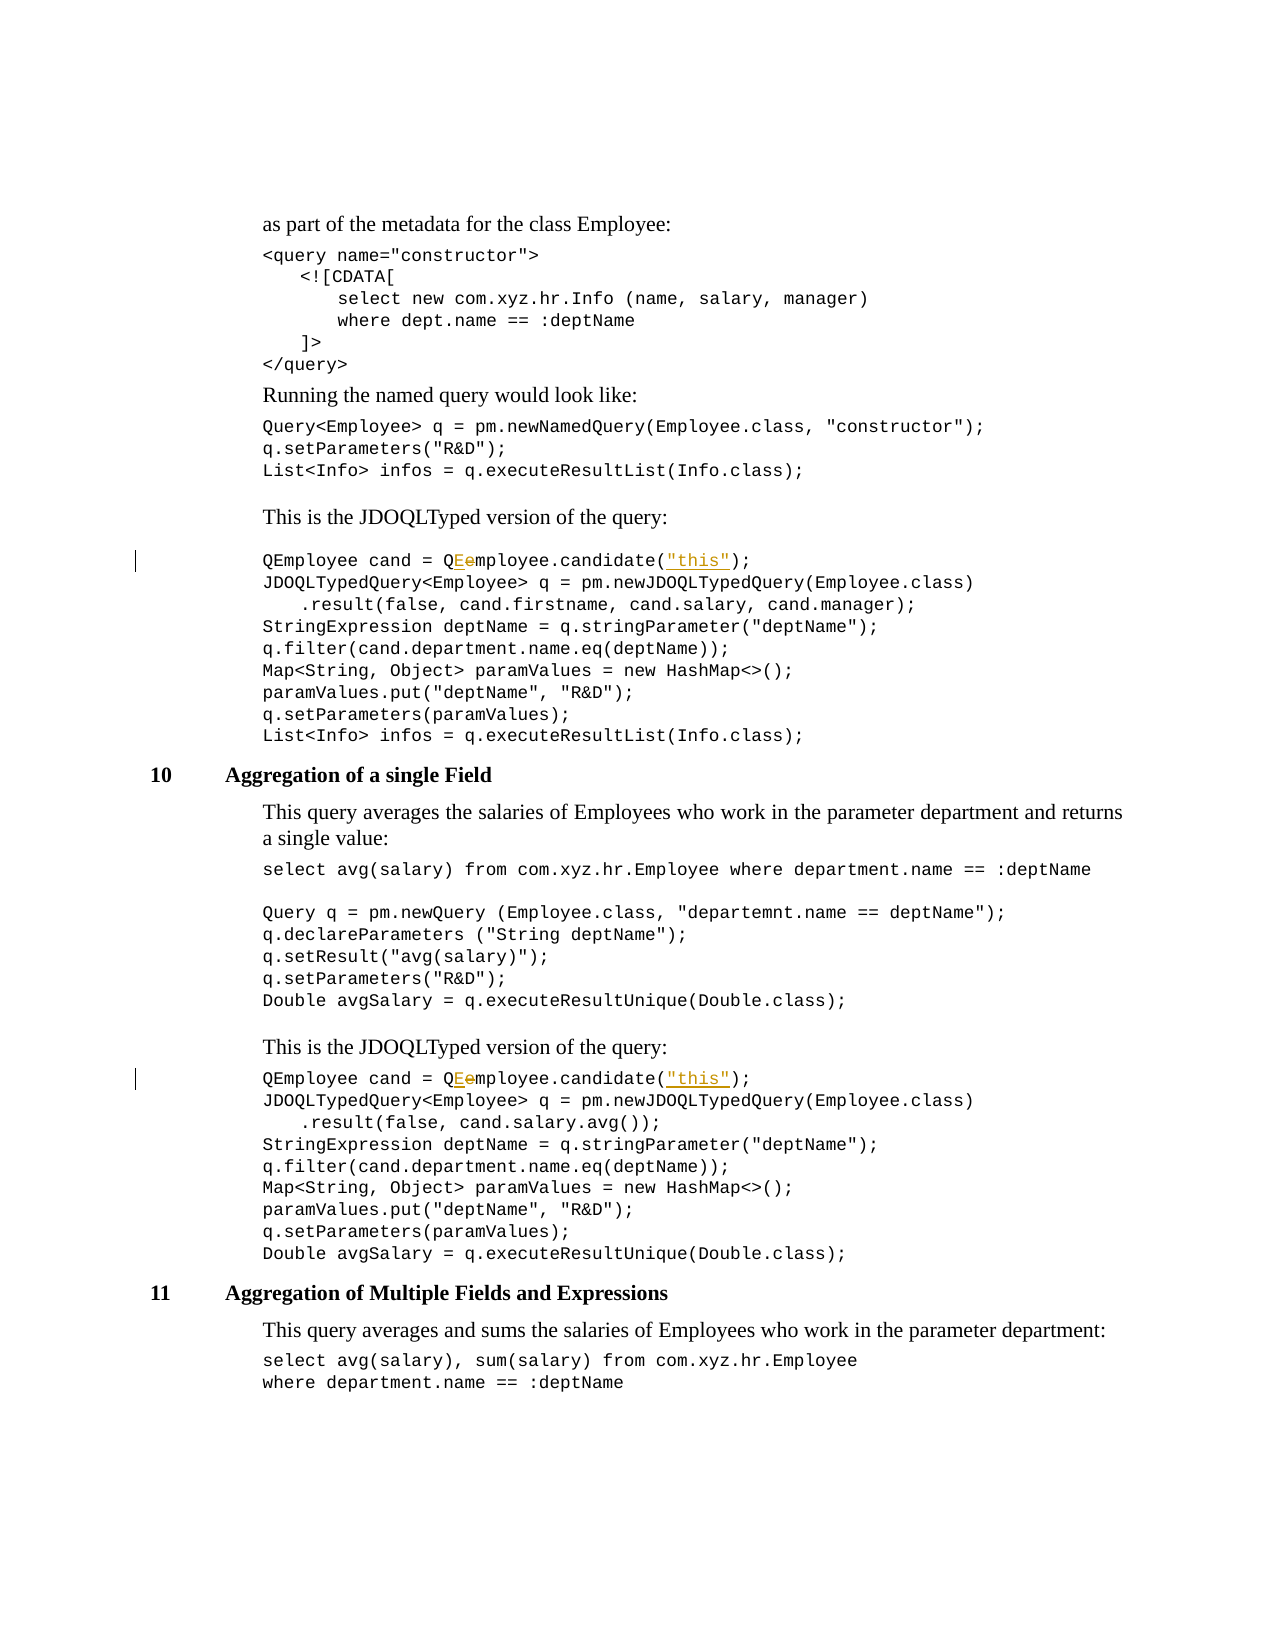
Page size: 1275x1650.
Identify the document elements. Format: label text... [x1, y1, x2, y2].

text where dept.name == :deptName [262, 310, 1125, 332]
text Double avgSalary = q.executeResultUnique(Double.class); [262, 990, 1125, 1012]
text Query q = pm.newQuery (Employee.class, "departemnt.name == deptName"); [262, 902, 1125, 924]
text JDOQLTypedQuery<Employee> q = pm.newJDOQLTypedQuery(Employee.class) [262, 572, 1125, 594]
text as part of the metadata for the class Employee: [262, 210, 1125, 236]
text paramValues.put("deptName", "R&D"); [262, 681, 1125, 703]
text select avg(salary), sum(salary) from com.xyz.hr.Employee [262, 1350, 1125, 1372]
text Query<Employee> q = pm.newNamedQuery(Employee.class, "constructor"); [262, 416, 1125, 438]
text JDOQLTypedQuery<Employee> q = pm.newJDOQLTypedQuery(Employee.class) [262, 1090, 1125, 1112]
text q.filter(cand.department.name.eq(deptName)); [262, 638, 1125, 659]
text .result(false, cand.salary.avg()); [262, 1112, 1125, 1133]
text q.setResult("avg(salary)"); [262, 946, 1125, 968]
text This is the JDOQLTyped version of the query: [262, 503, 1125, 529]
text This is the JDOQLTyped version of the query: [262, 1033, 1125, 1059]
text q.setParameters(paramValues); [262, 1221, 1125, 1243]
text q.declareParameters ("String deptName"); [262, 924, 1125, 946]
text QEmployee cand = QEmployee.candidate("this"); [262, 550, 1125, 572]
text q.filter(cand.department.name.eq(deptName)); [262, 1155, 1125, 1177]
text StringExpression deptName = q.stringParameter("deptName"); [262, 1133, 1125, 1155]
text <![CDATA[ [262, 266, 1125, 288]
text .result(false, cand.firstname, cand.salary, cand.manager); [262, 594, 1125, 616]
text List<Info> infos = q.executeResultList(Info.class); [262, 459, 1125, 481]
text QEmployee cand = QEmployee.candidate("this"); [262, 1068, 1125, 1090]
text List<Info> infos = q.executeResultList(Info.class); [262, 725, 1125, 747]
text This query averages and sums the salaries of Employees who work in the parameter department: [262, 1316, 1125, 1342]
text q.setParameters("R&D"); [262, 438, 1125, 459]
text ]> [262, 332, 1125, 354]
subtitle Aggregation of Multiple Fields and Expressions [150, 1279, 1125, 1305]
text q.setParameters(paramValues); [262, 703, 1125, 725]
text paramValues.put("deptName", "R&D"); [262, 1199, 1125, 1221]
text Double avgSalary = q.executeResultUnique(Double.class); [262, 1243, 1125, 1265]
text select new com.xyz.hr.Info (name, salary, manager) [262, 288, 1125, 310]
text Running the named query would look like: [262, 382, 1125, 408]
text StringExpression deptName = q.stringParameter("deptName"); [262, 616, 1125, 638]
text select avg(salary) from com.xyz.hr.Employee where department.name == :deptName [262, 858, 1125, 880]
text q.setParameters("R&D"); [262, 968, 1125, 990]
text Map<String, Object> paramValues = new HashMap<>(); [262, 1177, 1125, 1199]
text Map<String, Object> paramValues = new HashMap<>(); [262, 659, 1125, 681]
text <query name="constructor"> [262, 244, 1125, 266]
subtitle Aggregation of a single Field [150, 762, 1125, 788]
text This query averages the salaries of Employees who work in the parameter department and returns a single value: [262, 798, 1125, 850]
text where department.name == :deptName [262, 1372, 1125, 1394]
text </query> [262, 354, 1125, 376]
